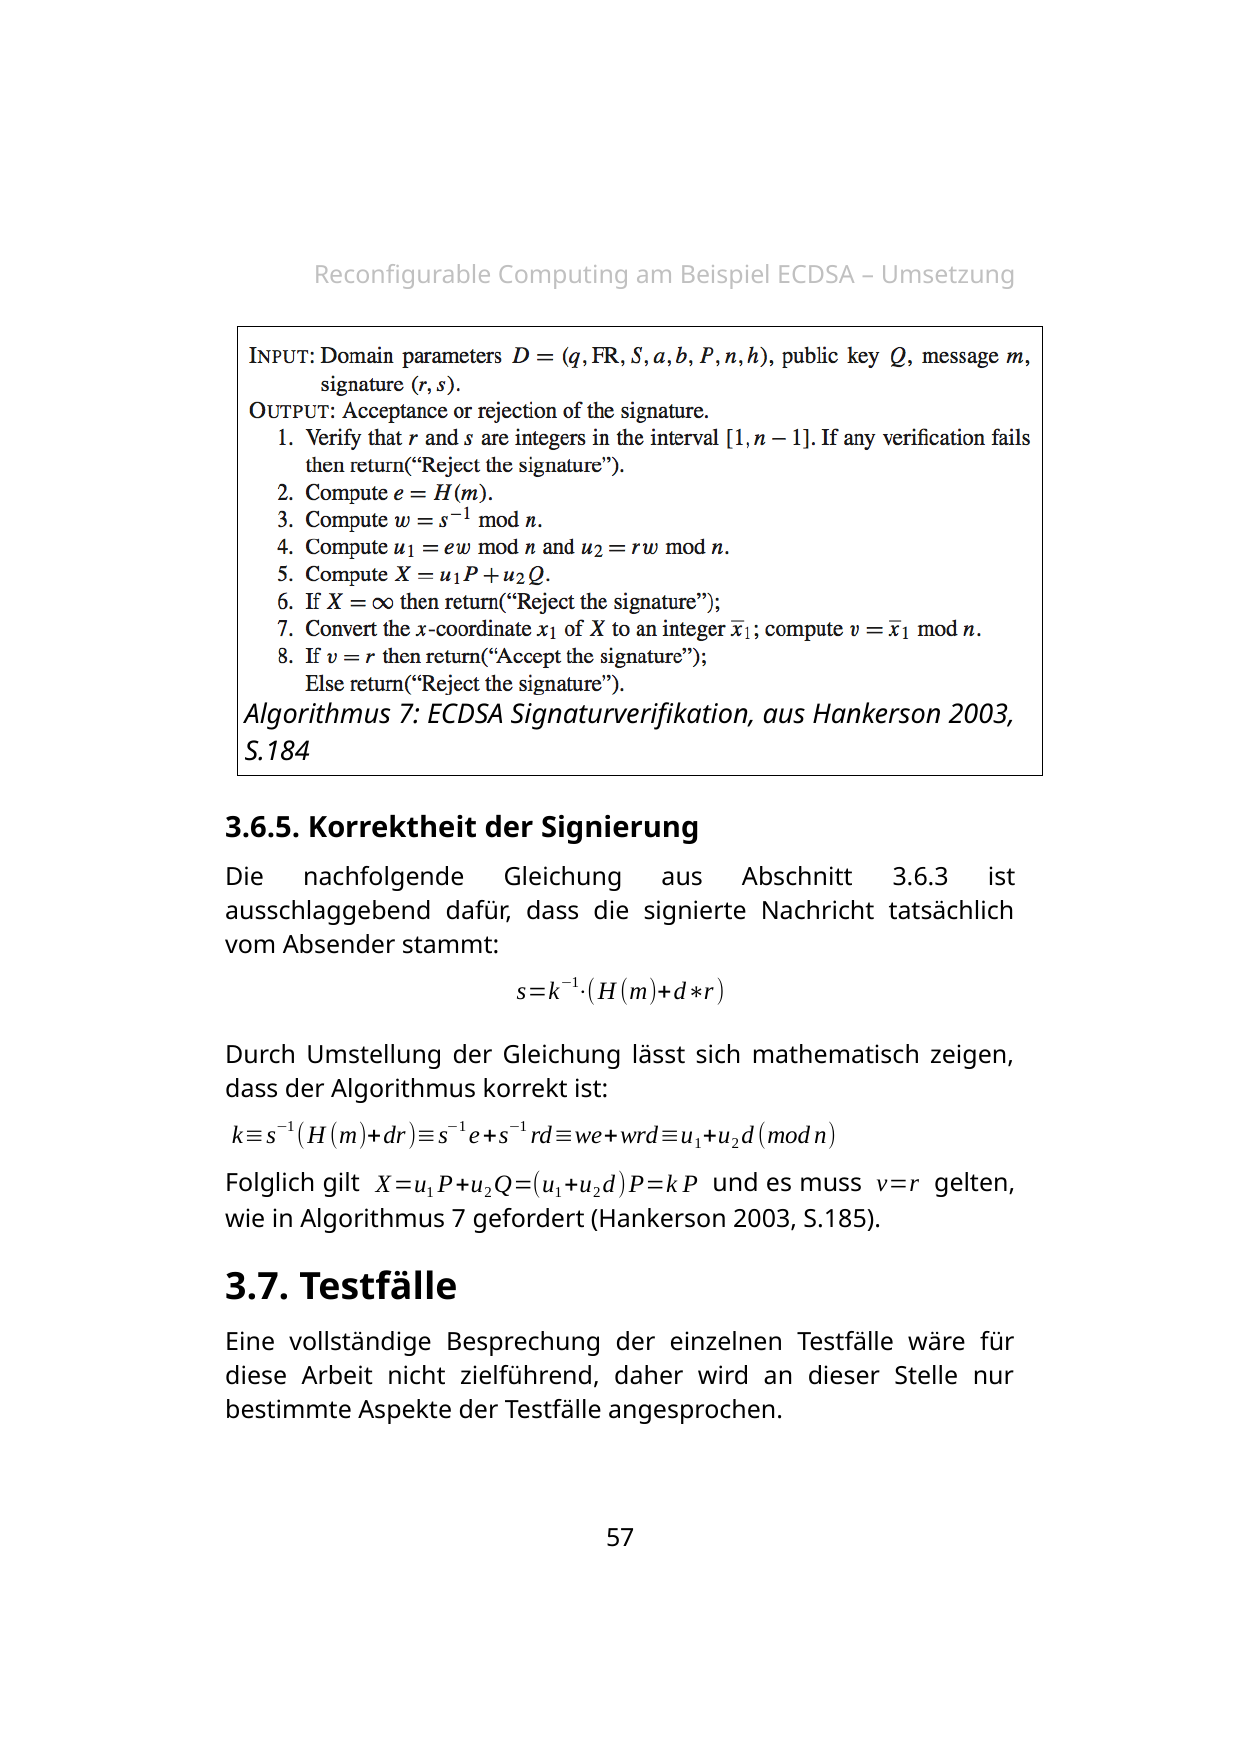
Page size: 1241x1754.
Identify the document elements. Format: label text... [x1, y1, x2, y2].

text Algorithmus 7: ECDSA Signaturverifikation, aus Hankerson 2003, S.184 [244, 695, 1035, 768]
subtitle Testfälle [225, 1260, 1015, 1311]
text Durch Umstellung der Gleichung lässt sich mathematisch zeigen, dass der Algorithmus korrekt ist: [225, 1037, 1015, 1105]
subtitle Korrektheit der Signierung [225, 807, 1015, 846]
picture [244, 346, 1035, 695]
text Die nachfolgende Gleichung aus Abschnitt 3.6.3 ist ausschlaggebend dafür, dass die signierte Nachricht tatsächlich vom Absender stammt: [225, 859, 1015, 961]
text Eine vollständige Besprechung der einzelnen Testfälle wäre für diese Arbeit nicht zielführend, daher wird an dieser Stelle nur bestimmte Aspekte der Testfälle angesprochen. [225, 1323, 1015, 1425]
text Folglich gilt und es muss gelten, wie in Algorithmus 7 gefordert (Hankerson 2003, S.185). [225, 1165, 1015, 1235]
